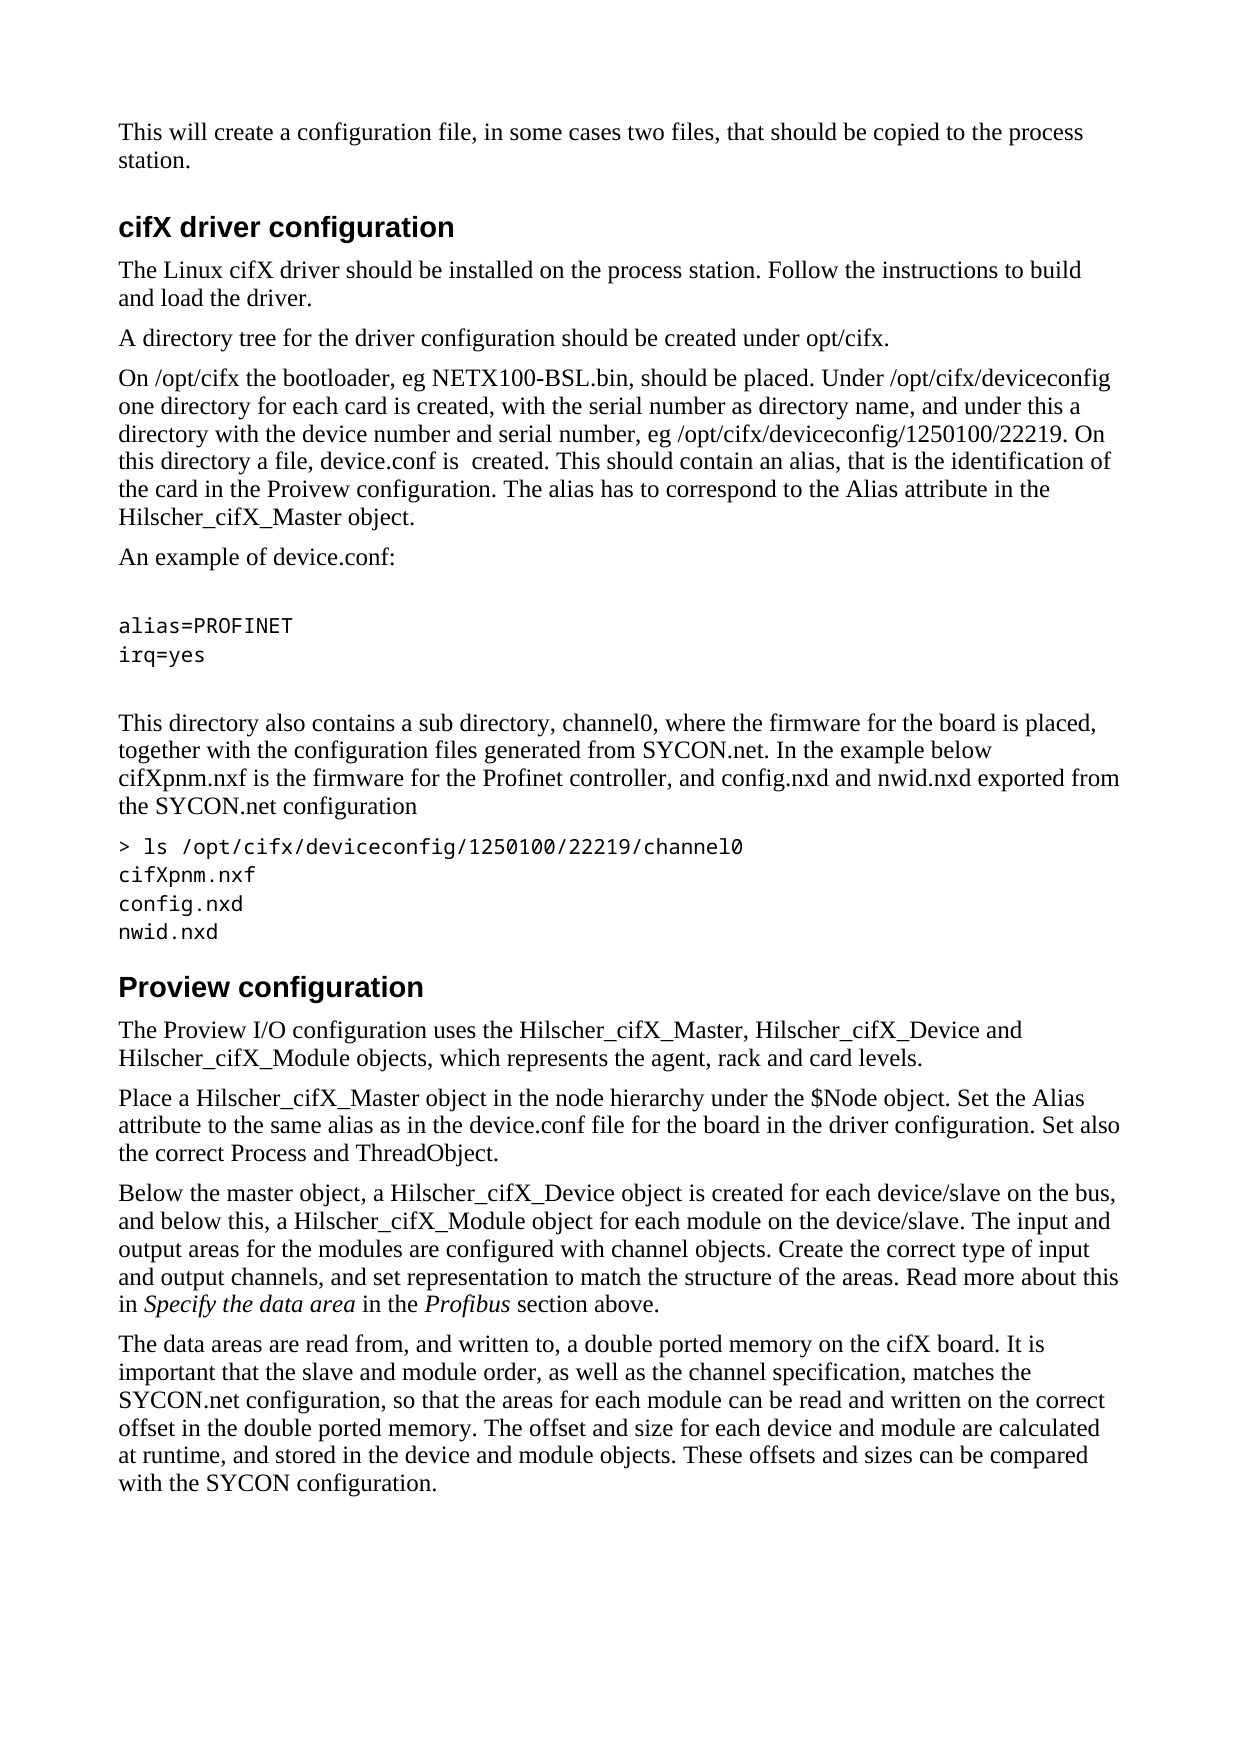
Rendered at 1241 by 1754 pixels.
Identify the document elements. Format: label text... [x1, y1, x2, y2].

text A directory tree for the driver configuration should be created under opt/cifx. [118, 324, 1122, 352]
text Place a Hilscher_cifX_Master object in the node hierarchy under the $Node object. Set the Alias attribute to the same alias as in the device.conf file for the board in the driver configuration. Set also the correct Process and ThreadObject. [118, 1084, 1122, 1167]
text The Proview I/O configuration uses the Hilscher_cifX_Master, Hilscher_cifX_Device and Hilscher_cifX_Module objects, which represents the agent, rack and card levels. [118, 1016, 1122, 1071]
text On /opt/cifx the bootloader, eg NETX100-BSL.bin, should be placed. Under /opt/cifx/deviceconfig one directory for each card is created, with the serial number as directory name, and under this a directory with the device number and serial number, eg /opt/cifx/deviceconfig/1250100/22219. On this directory a file, device.conf is created. This should contain an alias, that is the identification of the card in the Proivew configuration. The alias has to correspond to the Alias attribute in the Hilscher_cifX_Master object. [118, 364, 1122, 531]
subtitle cifX driver configuration [118, 211, 1122, 244]
text The data areas are read from, and written to, a double ported memory on the cifX board. It is important that the slave and module order, as well as the channel specification, matches the SYCON.net configuration, so that the areas for each module can be read and written on the correct offset in the double ported memory. The offset and size for each device and module are calculated at runtime, and stored in the device and module objects. These offsets and sizes can be compared with the SYCON configuration. [118, 1331, 1122, 1497]
text Below the master object, a Hilscher_cifX_Device object is created for each device/slave on the bus, and below this, a Hilscher_cifX_Module object for each module on the device/slave. The input and output areas for the modules are configured with channel objects. Create the correct type of input and output channels, and set representation to match the structure of the areas. Read more about this in Specify the data area in the Profibus section above. [118, 1179, 1122, 1318]
text alias=PROFINET [118, 612, 1122, 640]
subtitle Proview configuration [118, 971, 1122, 1003]
text This directory also contains a sub directory, channel0, where the firmware for the board is placed, together with the configuration files generated from SYCON.net. In the example below cifXpnm.nxf is the firmware for the Profinet controller, and config.nxd and nwid.nxd exported from the SYCON.net configuration [118, 709, 1122, 819]
text nwid.nxd [118, 917, 1122, 946]
text cifXpnm.nxf [118, 861, 1122, 889]
text An example of device.conf: [118, 543, 1122, 571]
text irq=yes [118, 640, 1122, 668]
text This will create a configuration file, in some cases two files, that should be copied to the process station. [118, 118, 1122, 173]
text > ls /opt/cifx/deviceconfig/1250100/22219/channel0 [118, 832, 1122, 861]
text config.nxd [118, 889, 1122, 917]
text The Linux cifX driver should be installed on the process station. Follow the instructions to build and load the driver. [118, 256, 1122, 312]
